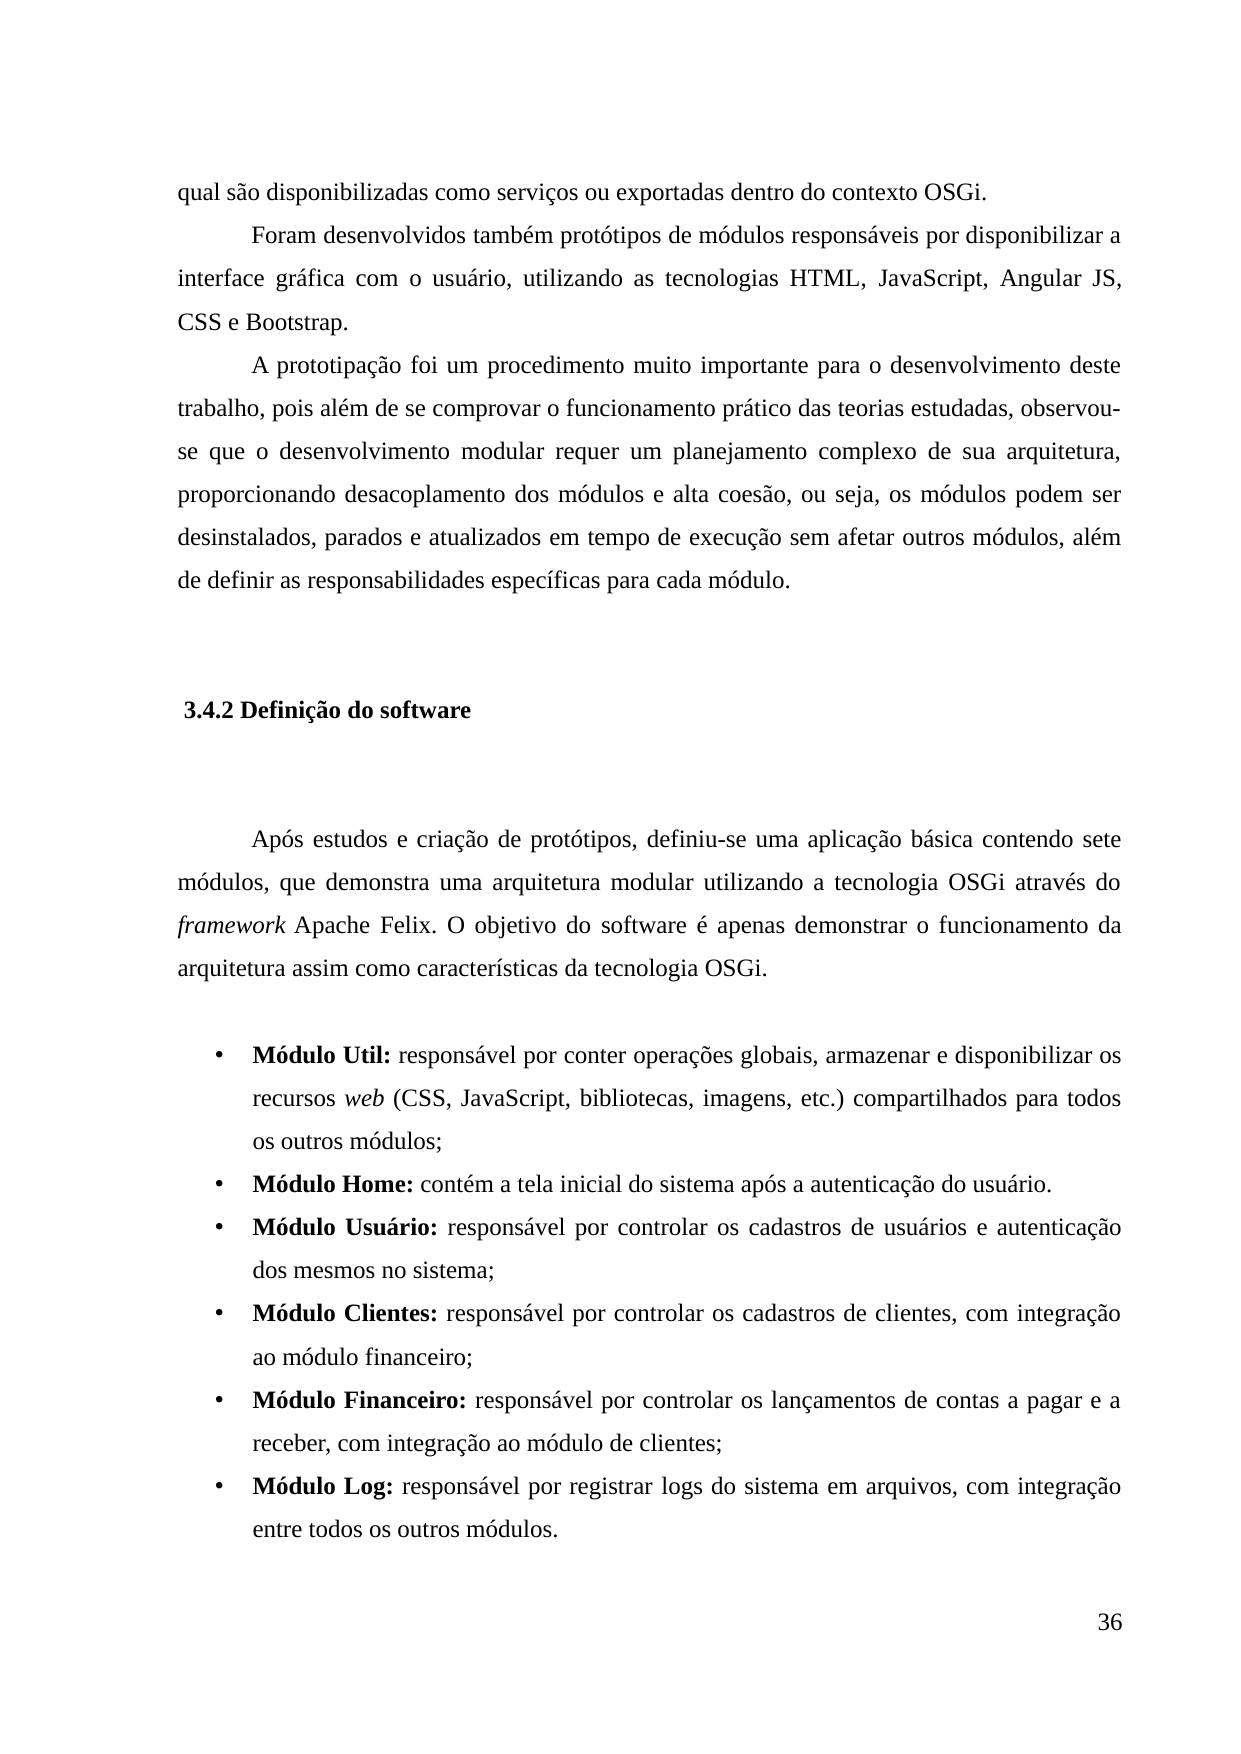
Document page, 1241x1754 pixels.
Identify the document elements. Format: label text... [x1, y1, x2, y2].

text Após estudos e criação de protótipos, definiu-se uma aplicação básica contendo sete módulos, que demonstra uma arquitetura modular utilizando a tecnologia OSGi através do framework Apache Felix. O objetivo do software é apenas demonstrar o funcionamento da arquitetura assim como características da tecnologia OSGi. [177, 824, 1122, 982]
list Módulo Financeiro: responsável por controlar os lançamentos de contas a pagar e a receber, com integração ao módulo de clientes; [215, 1385, 1122, 1457]
list Módulo Util: responsável por conter operações globais, armazenar e disponibilizar os recursos web (CSS, JavaScript, bibliotecas, imagens, etc.) compartilhados para todos os outros módulos; [215, 1040, 1122, 1155]
list Módulo Home: contém a tela inicial do sistema após a autenticação do usuário. [215, 1169, 1122, 1198]
text Foram desenvolvidos também protótipos de módulos responsáveis por disponibilizar a interface gráfica com o usuário, utilizando as tecnologias HTML, JavaScript, Angular JS, CSS e Bootstrap. [177, 220, 1122, 335]
list Módulo Log: responsável por registrar logs do sistema em arquivos, com integração entre todos os outros módulos. [215, 1471, 1122, 1543]
text A prototipação foi um procedimento muito importante para o desenvolvimento deste trabalho, pois além de se comprovar o funcionamento prático das teorias estudadas, observou-se que o desenvolvimento modular requer um planejamento complexo de sua arquitetura, proporcionando desacoplamento dos módulos e alta coesão, ou seja, os módulos podem ser desinstalados, parados e atualizados em tempo de execução sem afetar outros módulos, além de definir as responsabilidades específicas para cada módulo. [177, 350, 1122, 594]
text qual são disponibilizadas como serviços ou exportadas dentro do contexto OSGi. [177, 177, 1122, 206]
list Módulo Usuário: responsável por controlar os cadastros de usuários e autenticação dos mesmos no sistema; [215, 1212, 1122, 1284]
list Módulo Clientes: responsável por controlar os cadastros de clientes, com integração ao módulo financeiro; [215, 1298, 1122, 1370]
subtitle Definição do software [177, 695, 1122, 723]
